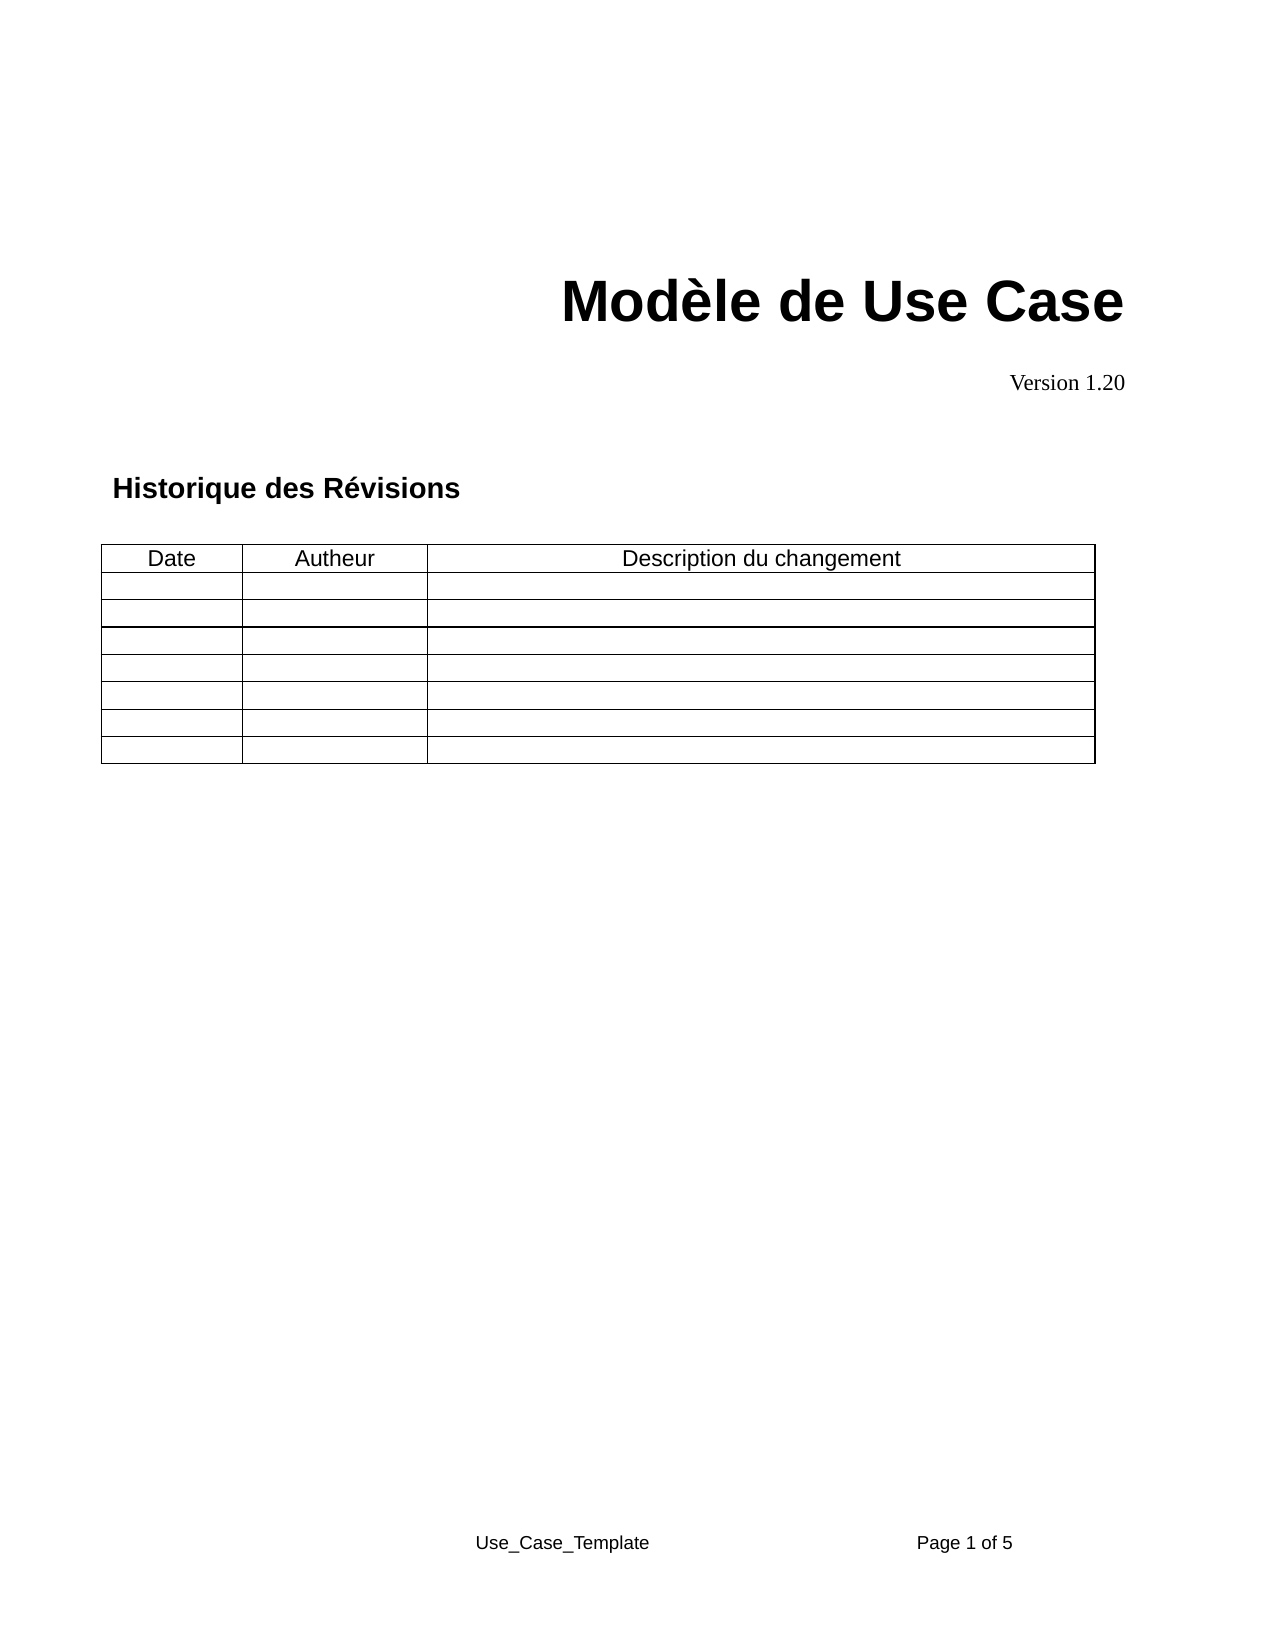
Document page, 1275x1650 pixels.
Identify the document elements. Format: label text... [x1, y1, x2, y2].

table_cell [428, 628, 1094, 654]
table_header Autheur [243, 545, 427, 572]
table_cell [428, 600, 1094, 626]
table_cell [243, 600, 427, 626]
table_cell [102, 655, 242, 681]
table_cell [428, 573, 1094, 599]
table_header Date [102, 545, 242, 572]
table_cell [102, 600, 242, 626]
table_header Description du changement [428, 545, 1094, 572]
table_cell [102, 710, 242, 736]
subtitle Historique des Révisions [112, 471, 1125, 538]
table_cell [243, 737, 427, 763]
table_cell [102, 737, 242, 763]
table_cell [243, 655, 427, 681]
table_cell [428, 655, 1094, 681]
table_cell [243, 682, 427, 708]
table_cell [428, 710, 1094, 736]
table_cell [428, 682, 1094, 708]
table_cell [243, 628, 427, 654]
table_cell [102, 682, 242, 708]
subtitle Modèle de Use Case [112, 267, 1125, 334]
table_cell [102, 628, 242, 654]
text Version 1.20 [112, 369, 1125, 396]
table_cell [243, 573, 427, 599]
table_cell [243, 710, 427, 736]
table_cell [102, 573, 242, 599]
table_cell [428, 737, 1094, 763]
